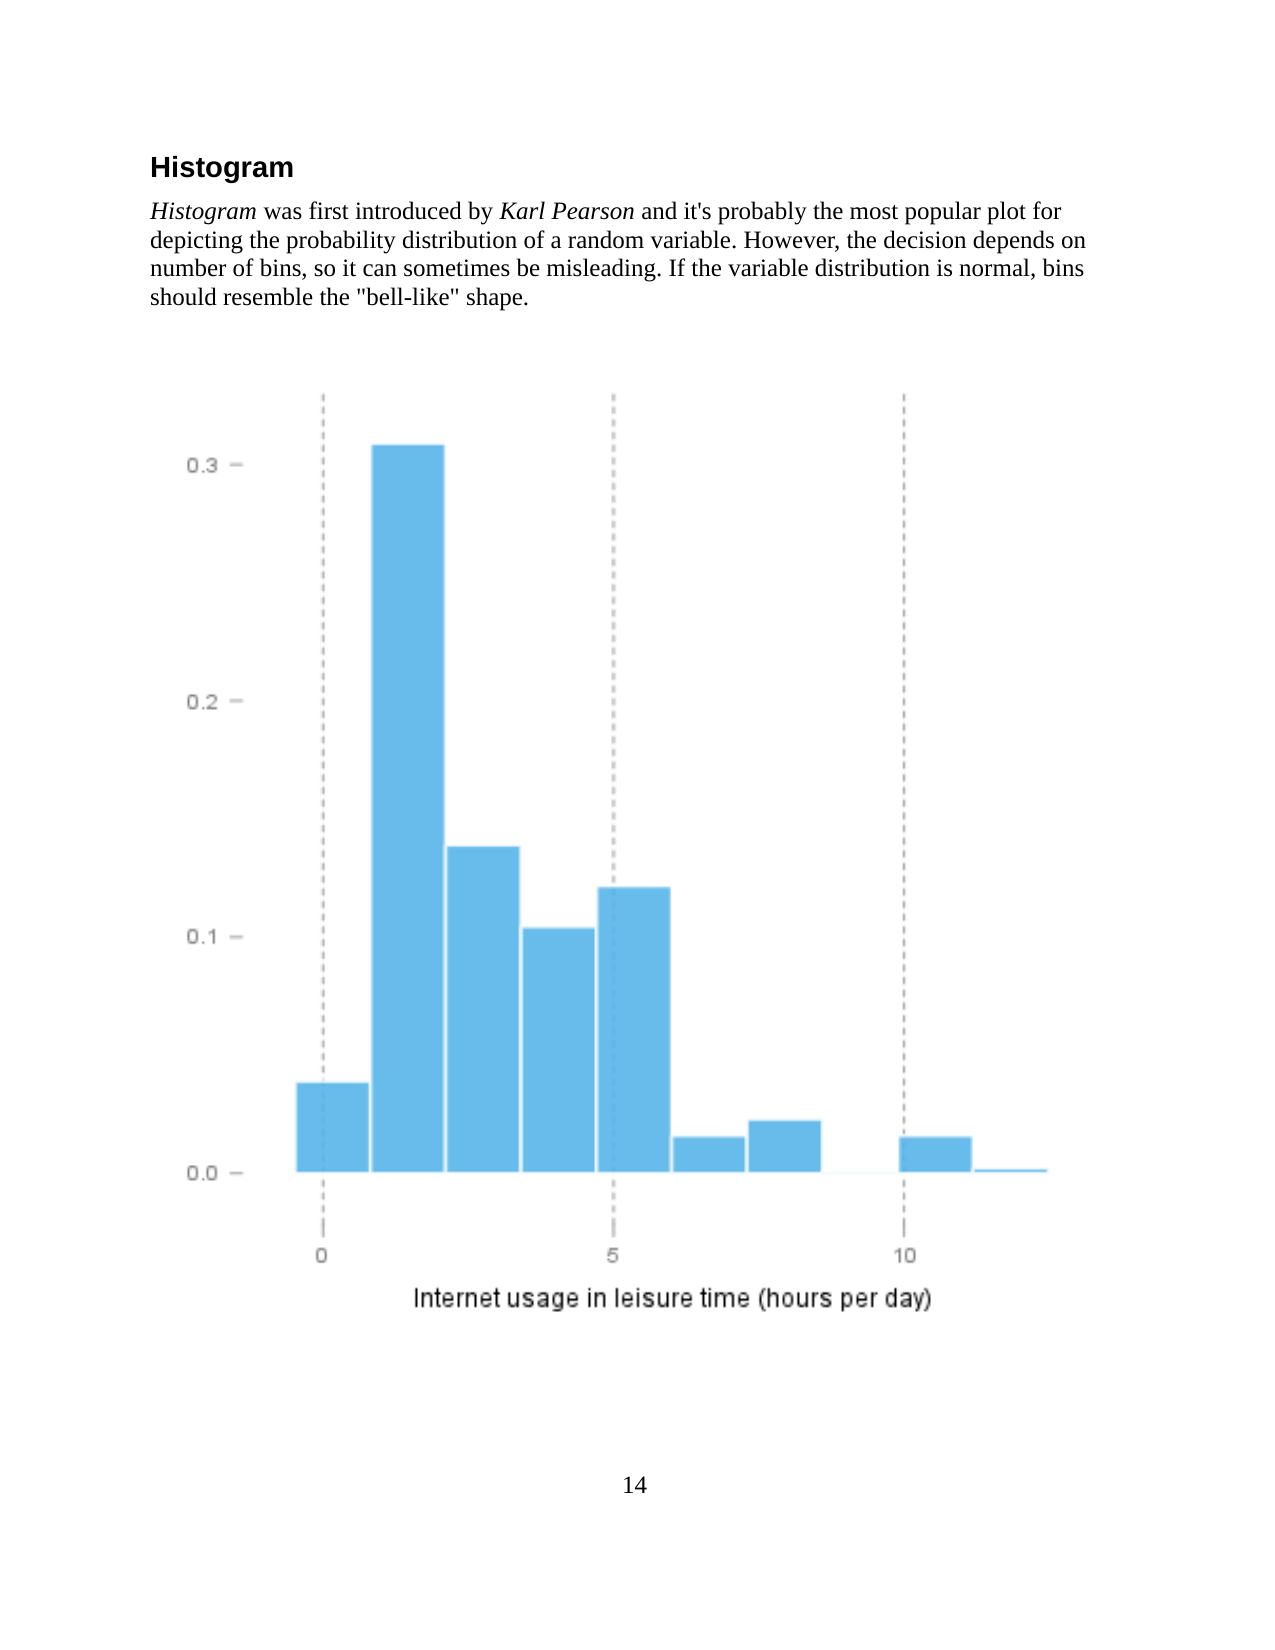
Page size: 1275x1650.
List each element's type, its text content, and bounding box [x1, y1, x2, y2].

text Histogram was first introduced by Karl Pearson and it's probably the most popular plot for depicting the probability distribution of a random variable. However, the decision depends on number of bins, so it can sometimes be misleading. If the variable distribution is normal, bins should resemble the "bell-like" shape. [150, 196, 1125, 311]
picture [150, 320, 1163, 1333]
subtitle Histogram [150, 150, 1125, 183]
